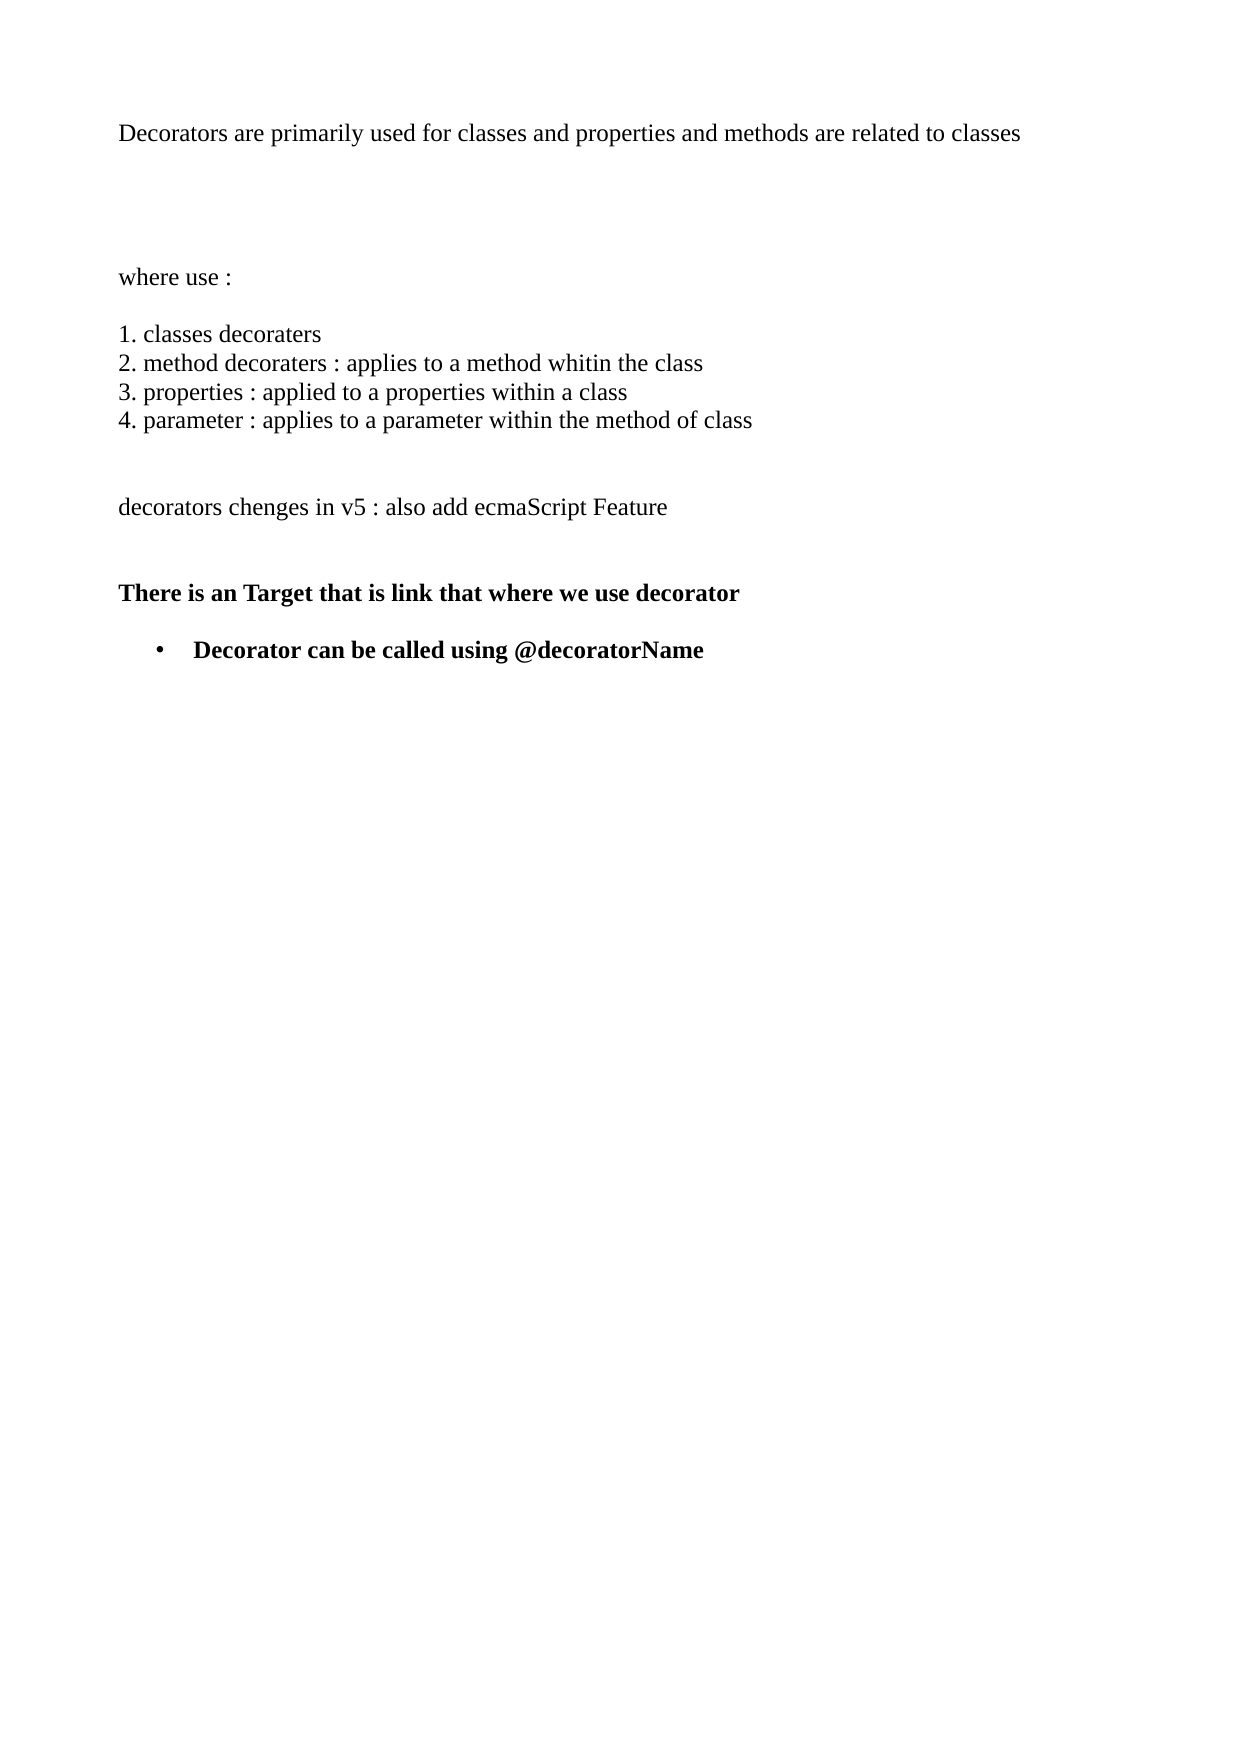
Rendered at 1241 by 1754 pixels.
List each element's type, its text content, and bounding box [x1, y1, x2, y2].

text There is an Target that is link that where we use decorator [118, 578, 1122, 607]
text 4. parameter : applies to a parameter within the method of class [118, 406, 1122, 434]
text 3. properties : applied to a properties within a class [118, 377, 1122, 406]
list Decorator can be called using @decoratorName [156, 636, 1122, 664]
text 2. method decoraters : applies to a method whitin the class [118, 348, 1122, 377]
text where use : [118, 262, 1122, 291]
text 1. classes decoraters [118, 319, 1122, 348]
text decorators chenges in v5 : also add ecmaScript Feature [118, 492, 1122, 521]
text Decorators are primarily used for classes and properties and methods are related to classes [118, 118, 1122, 147]
